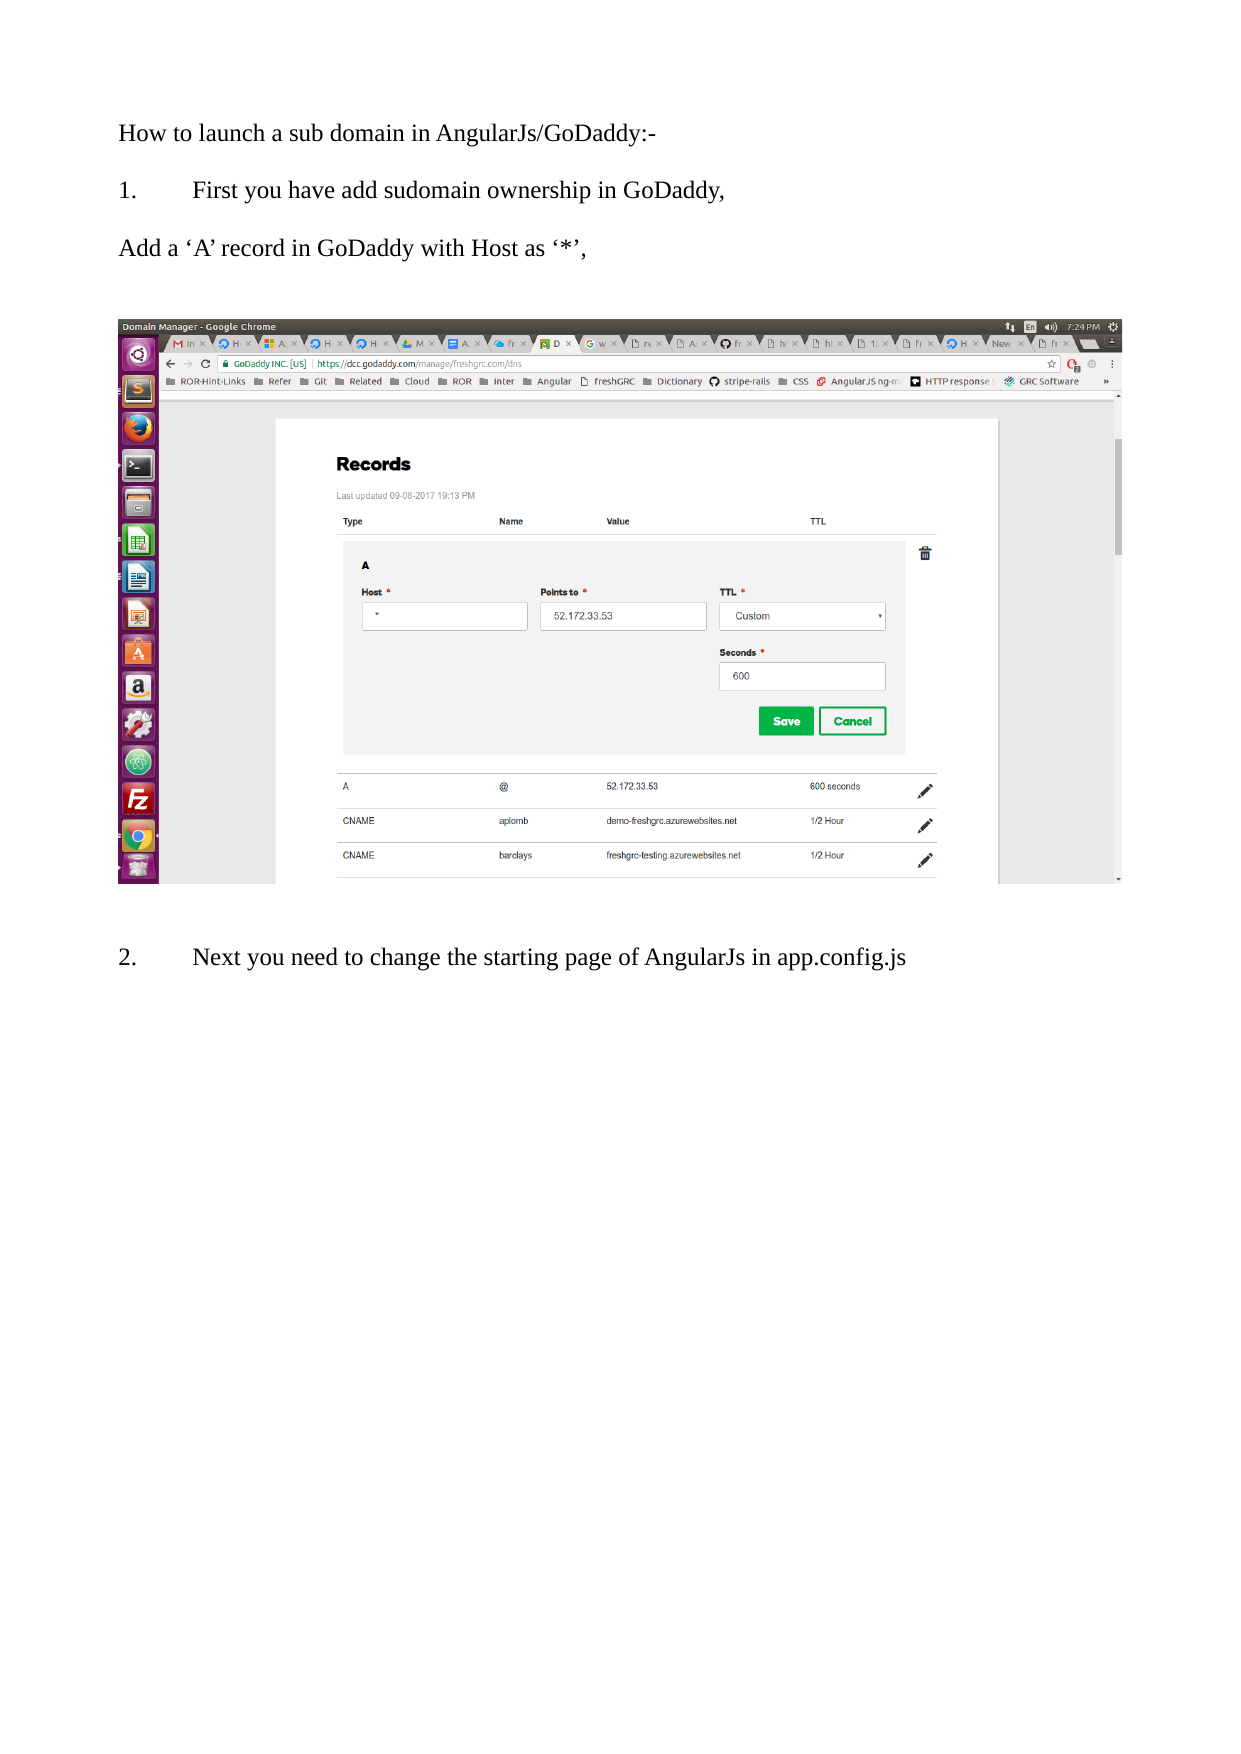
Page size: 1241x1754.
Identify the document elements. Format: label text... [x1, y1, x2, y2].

picture [118, 319, 1123, 884]
text How to launch a sub domain in AngularJs/GoDaddy:- 1. First you have add sudomain ownership in GoDaddy, Add a ‘A’ record in GoDaddy with Host as ‘*’, [118, 118, 1122, 319]
text 2. Next you need to change the starting page of AngularJs in app.config.js [118, 942, 1122, 970]
